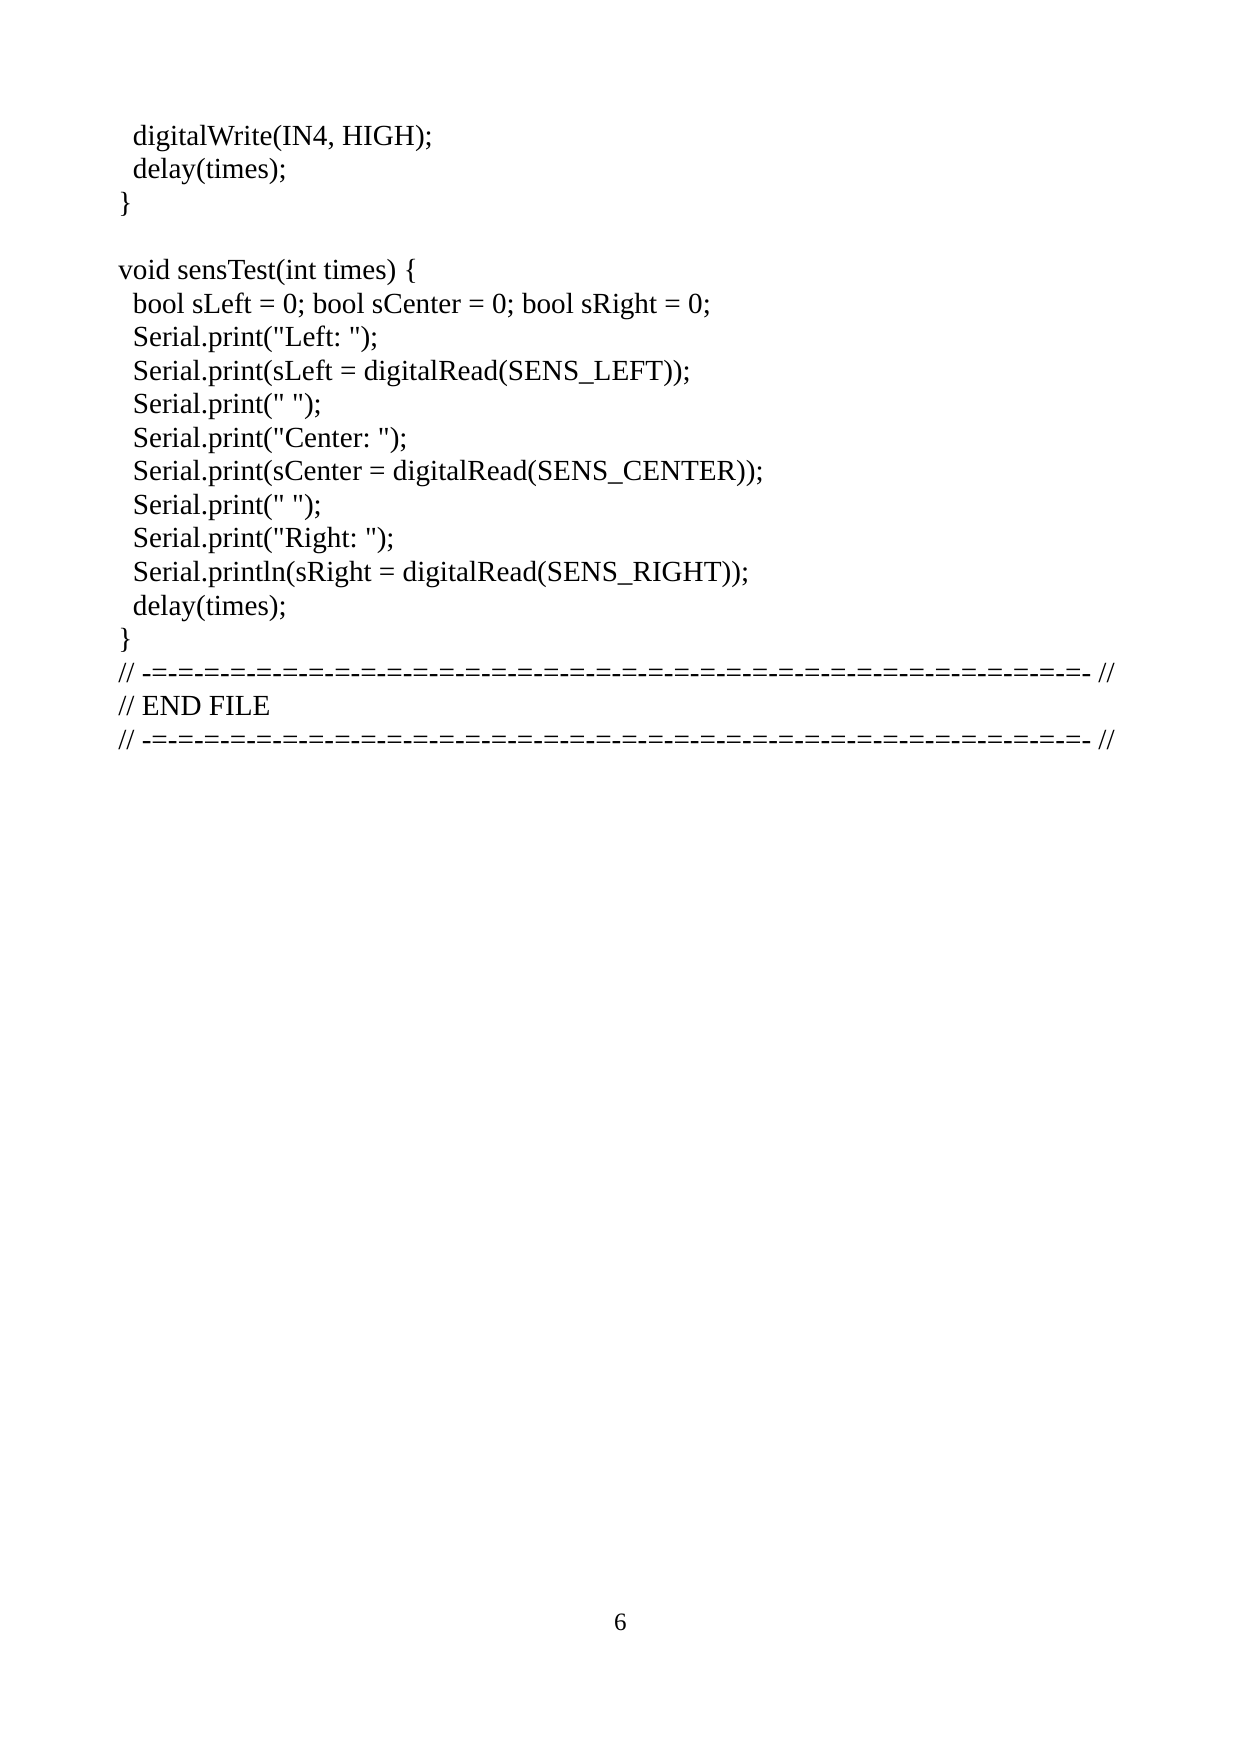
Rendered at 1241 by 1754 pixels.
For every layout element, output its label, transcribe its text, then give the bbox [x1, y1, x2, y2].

text Serial.print(" "); [118, 487, 1122, 521]
text Serial.print(sLeft = digitalRead(SENS_LEFT)); [118, 353, 1122, 386]
text Serial.print("Right: "); [118, 521, 1122, 554]
text bool sLeft = 0; bool sCenter = 0; bool sRight = 0; [118, 286, 1122, 319]
text // -=-=-=-=-=-=-=-=-=-=-=-=-=-=-=-=-=-=-=-=-=-=-=-=-=-=-=-=-=-=-=-=-=-=-=-=- // [118, 722, 1122, 755]
text Serial.println(sRight = digitalRead(SENS_RIGHT)); [118, 554, 1122, 588]
text Serial.print(" "); [118, 386, 1122, 420]
text digitalWrite(IN4, HIGH); [118, 118, 1122, 152]
text delay(times); [118, 588, 1122, 621]
text void sensTest(int times) { [118, 252, 1122, 286]
text // -=-=-=-=-=-=-=-=-=-=-=-=-=-=-=-=-=-=-=-=-=-=-=-=-=-=-=-=-=-=-=-=-=-=-=-=- // [118, 655, 1122, 688]
text Serial.print(sCenter = digitalRead(SENS_CENTER)); [118, 453, 1122, 487]
text Serial.print("Center: "); [118, 420, 1122, 453]
text } [118, 185, 1122, 219]
text delay(times); [118, 152, 1122, 185]
text // END FILE [118, 688, 1122, 722]
text } [118, 621, 1122, 655]
text Serial.print("Left: "); [118, 319, 1122, 353]
